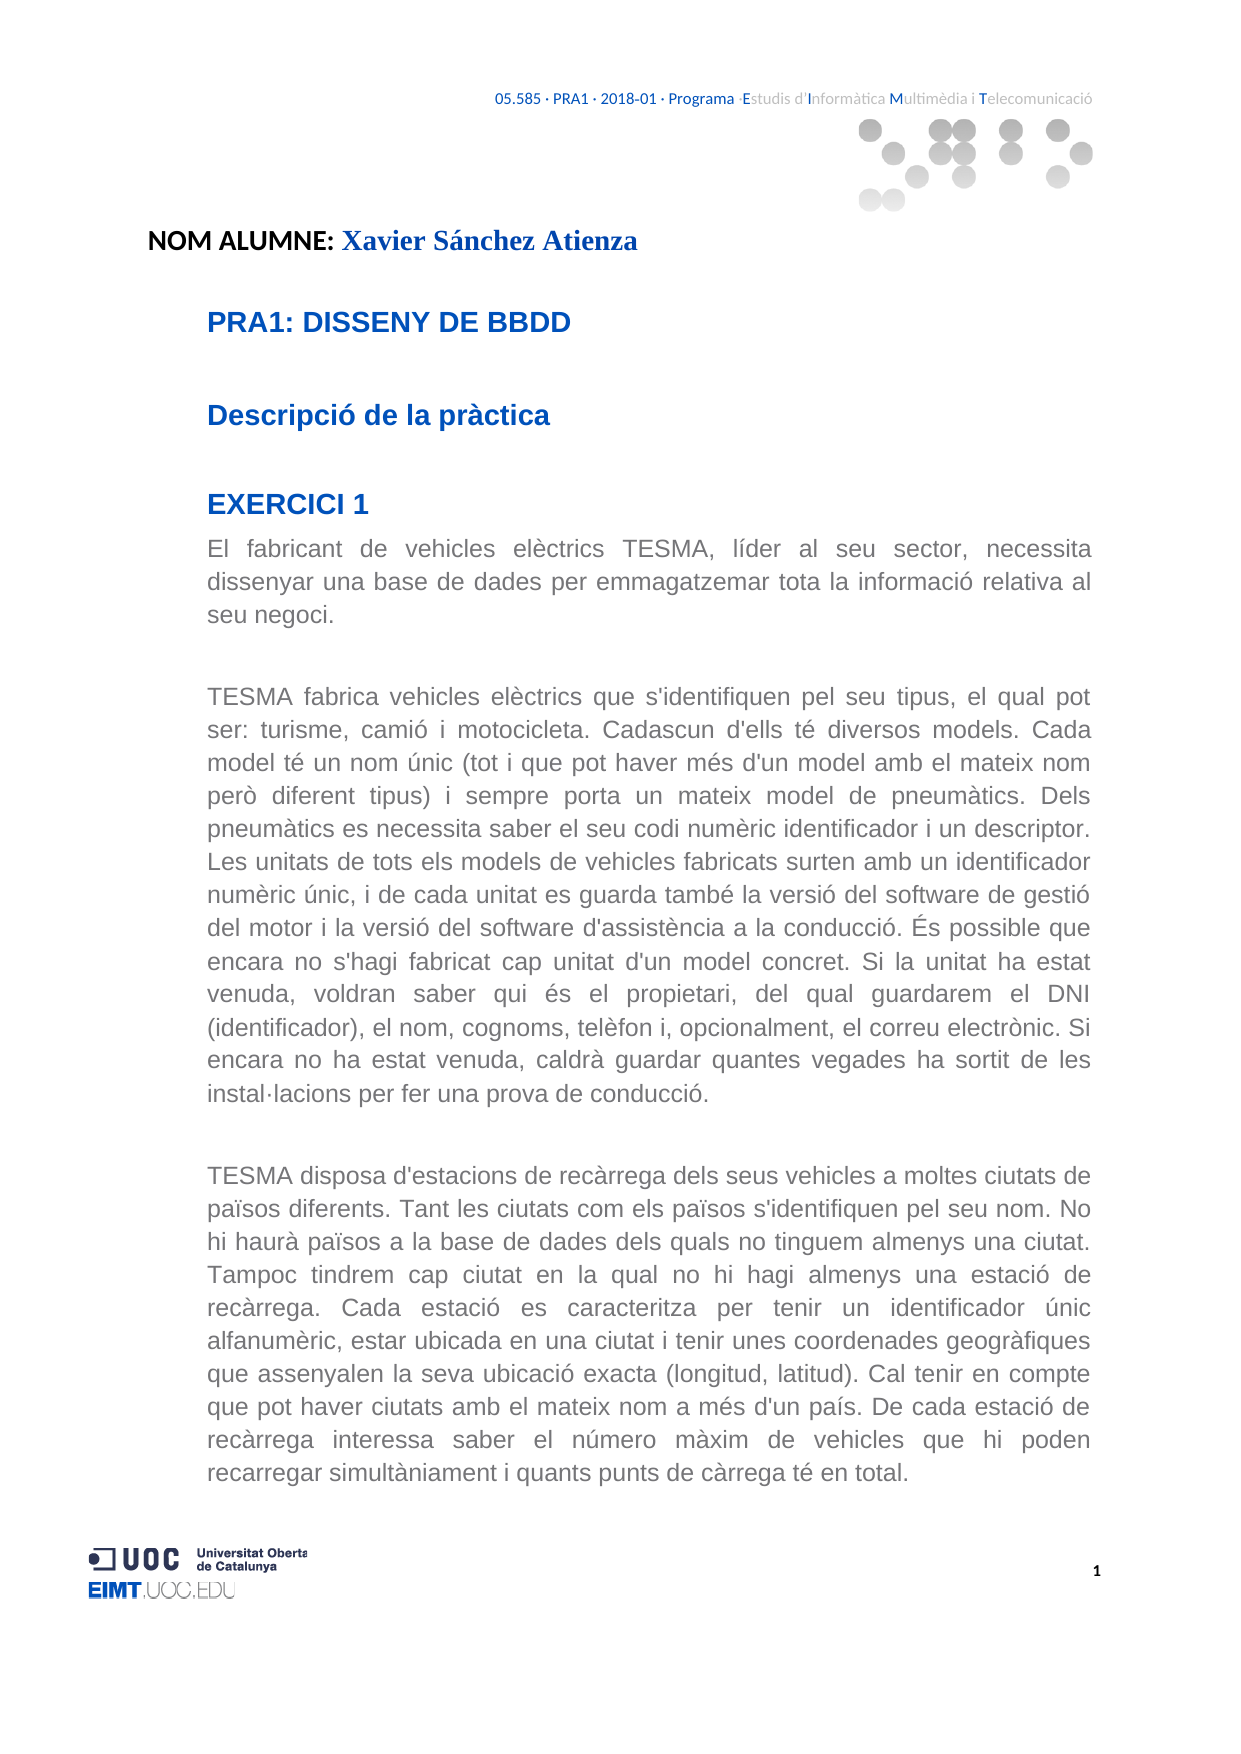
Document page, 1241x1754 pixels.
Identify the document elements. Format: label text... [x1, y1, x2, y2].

picture [858, 109, 1093, 223]
picture [88, 1582, 235, 1599]
text TESMA disposa d'estacions de recàrrega dels seus vehicles a moltes ciutats de països diferents. Tant les ciutats com els països s'identifiquen pel seu nom. No hi haurà països a la base de dades dels quals no tinguem almenys una ciutat. Tampoc tindrem cap ciutat en la qual no hi hagi almenys una estació de recàrrega. Cada estació es caracteritza per tenir un identificador únic alfanumèric, estar ubicada en una ciutat i tenir unes coordenades geogràfiques que assenyalen la seva ubicació exacta (longitud, latitud). Cal tenir en compte que pot haver ciutats amb el mateix nom a més d'un país. De cada estació de recàrrega interessa saber el número màxim de vehicles que hi poden recarregar simultàniament i quants punts de càrrega té en total. [207, 1161, 1092, 1487]
text Descripció de la pràctica [207, 398, 1092, 432]
text TESMA fabrica vehicles elèctrics que s'identifiquen pel seu tipus, el qual pot ser: turisme, camió i motocicleta. Cadascun d'ells té diversos models. Cada model té un nom únic (tot i que pot haver més d'un model amb el mateix nom però diferent tipus) i sempre porta un mateix model de pneumàtics. Dels pneumàtics es necessita saber el seu codi numèric identificador i un descriptor. Les unitats de tots els models de vehicles fabricats surten amb un identificador numèric únic, i de cada unitat es guarda també la versió del software de gestió del motor i la versió del software d'assistència a la conducció. És possible que encara no s'hagi fabricat cap unitat d'un model concret. Si la unitat ha estat venuda, voldran saber qui és el propietari, del qual guardarem el DNI (identificador), el nom, cognoms, telèfon i, opcionalment, el correu electrònic. Si encara no ha estat venuda, caldrà guardar quantes vegades ha sortit de les instal·lacions per fer una prova de conducció. [207, 682, 1092, 1107]
picture [88, 1548, 308, 1573]
text El fabricant de vehicles elèctrics TESMA, líder al seu sector, necessita dissenyar una base de dades per emmagatzemar tota la informació relativa al seu negoci. [207, 533, 1092, 628]
text PRA1: DISSENY DE BBDD [207, 305, 1092, 338]
text EXERCICI 1 [207, 487, 1092, 520]
